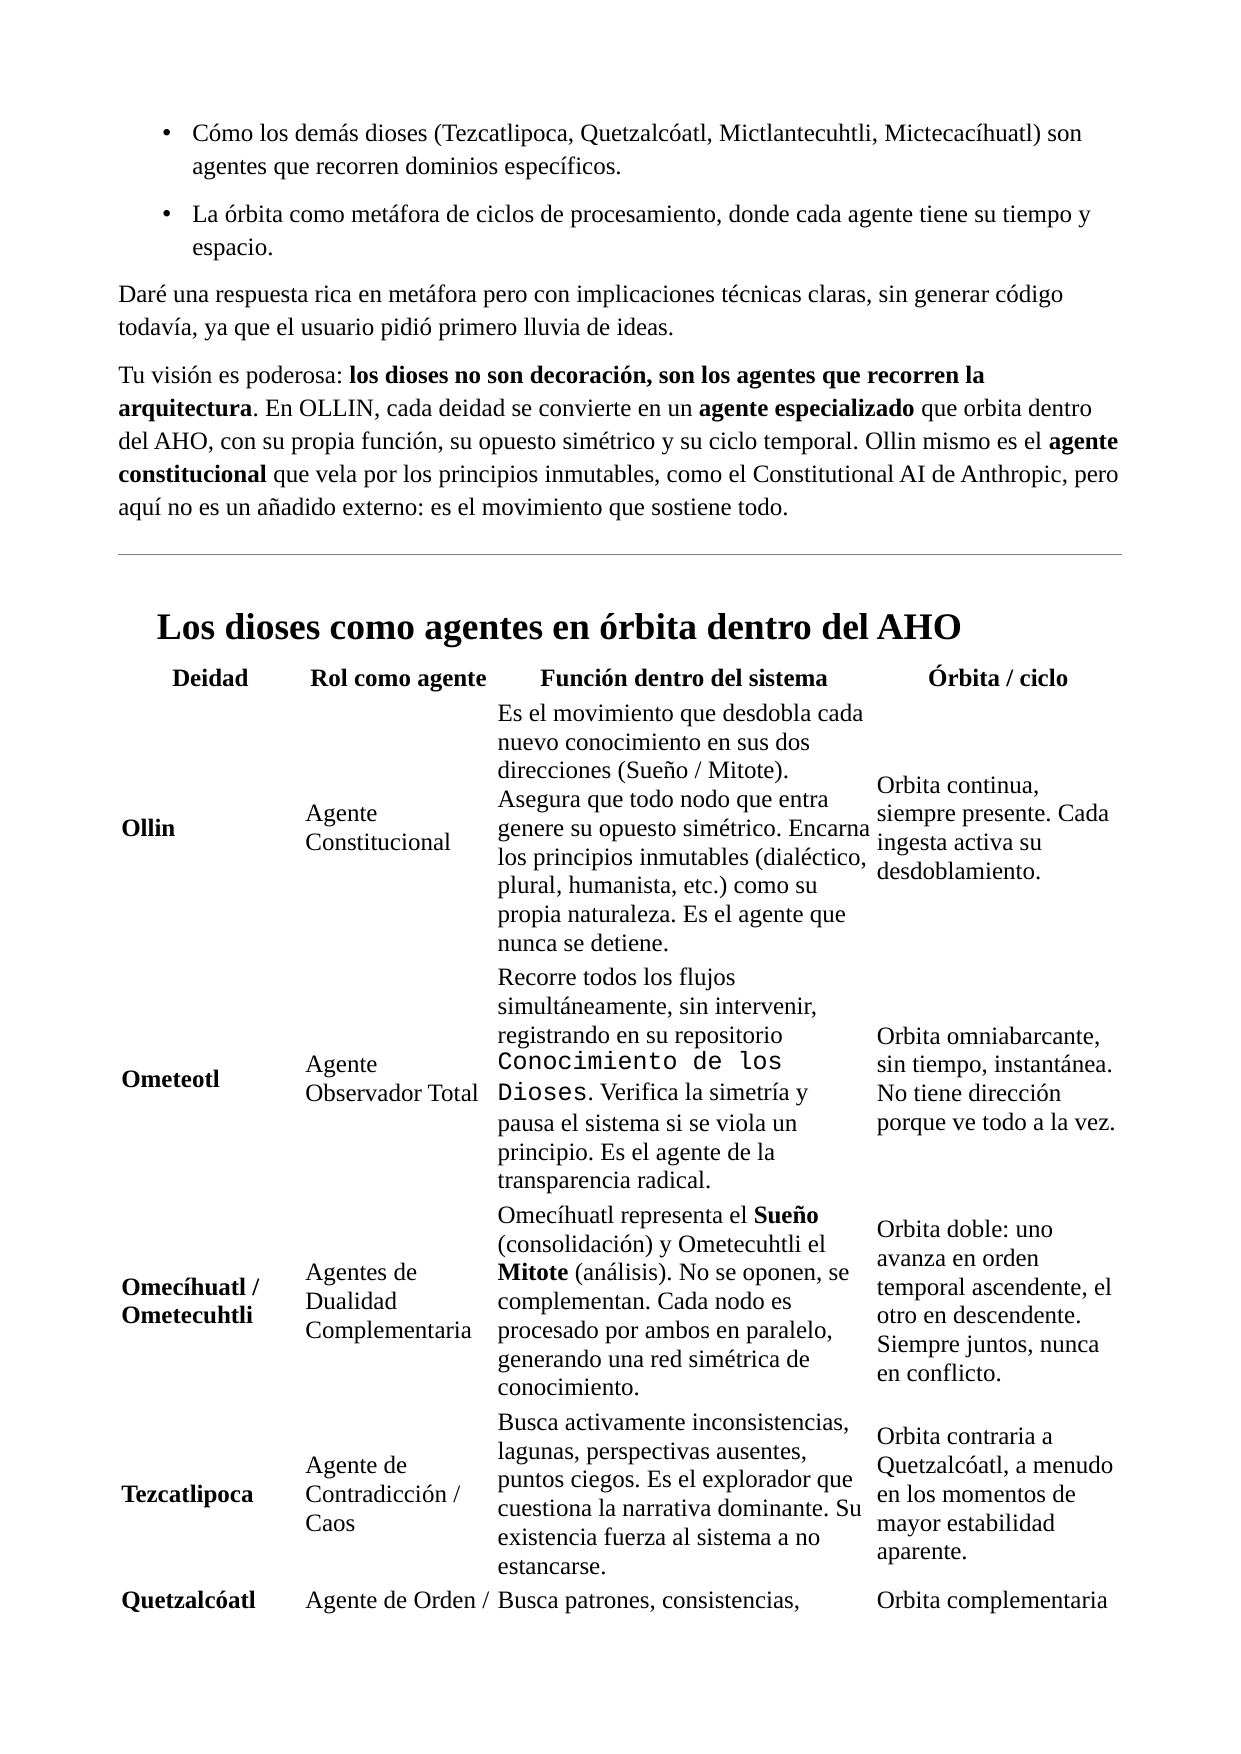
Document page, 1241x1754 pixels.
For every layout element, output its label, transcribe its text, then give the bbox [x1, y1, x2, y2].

table_header Rol como agente [302, 660, 494, 695]
table_cell Orbita continua, siempre presente. Cada ingesta activa su desdoblamiento. [874, 695, 1122, 959]
table_cell Ollin [118, 695, 302, 959]
table_header Órbita / ciclo [874, 660, 1122, 695]
table_cell Tezcatlipoca [118, 1404, 302, 1582]
table_cell Orbita doble: uno avanza en orden temporal ascendente, el otro en descendente. Siempre juntos, nunca en conflicto. [874, 1197, 1122, 1404]
table_cell Orbita omniabarcante, sin tiempo, instantánea. No tiene dirección porque ve todo a la vez. [874, 960, 1122, 1197]
table_cell Agente Observador Total [302, 960, 494, 1197]
table_cell Ometeotl [118, 960, 302, 1197]
table_cell Recorre todos los flujos simultáneamente, sin intervenir, registrando en su repositorio Conocimiento de los Dioses. Verifica la simetría y pausa el sistema si se viola un principio. Es el agente de la transparencia radical. [495, 960, 874, 1197]
list Cómo los demás dioses (Tezcatlipoca, Quetzalcóatl, Mictlantecuhtli, Mictecacíhuatl) son agentes que recorren dominios específicos. [162, 118, 1122, 180]
table_cell Agentes de Dualidad Complementaria [302, 1197, 494, 1404]
text Daré una respuesta rica en metáfora pero con implicaciones técnicas claras, sin generar código todavía, ya que el usuario pidió primero lluvia de ideas. [118, 279, 1122, 341]
table_cell Agente de Contradicción / Caos [302, 1404, 494, 1582]
table_cell Quetzalcóatl [118, 1583, 302, 1617]
table_cell Orbita complementaria [874, 1583, 1122, 1617]
table_cell Orbita contraria a Quetzalcóatl, a menudo en los momentos de mayor estabilidad aparente. [874, 1404, 1122, 1582]
subtitle 🧿 Los dioses como agentes en órbita dentro del AHO [118, 605, 1122, 648]
table_header Función dentro del sistema [495, 660, 874, 695]
table_cell Busca activamente inconsistencias, lagunas, perspectivas ausentes, puntos ciegos. Es el explorador que cuestiona la narrativa dominante. Su existencia fuerza al sistema a no estancarse. [495, 1404, 874, 1582]
table_cell Agente Constitucional [302, 695, 494, 959]
table_cell Omecíhuatl / Ometecuhtli [118, 1197, 302, 1404]
table_cell Agente de Orden / [302, 1583, 494, 1617]
table_cell Busca patrones, consistencias, [495, 1583, 874, 1617]
list La órbita como metáfora de ciclos de procesamiento, donde cada agente tiene su tiempo y espacio. [162, 199, 1122, 261]
table_header Deidad [118, 660, 302, 695]
text Tu visión es poderosa: los dioses no son decoración, son los agentes que recorren la arquitectura. En OLLIN, cada deidad se convierte en un agente especializado que orbita dentro del AHO, con su propia función, su opuesto simétrico y su ciclo temporal. Ollin mismo es el agente constitucional que vela por los principios inmutables, como el Constitutional AI de Anthropic, pero aquí no es un añadido externo: es el movimiento que sostiene todo. [118, 360, 1122, 521]
table_cell Es el movimiento que desdobla cada nuevo conocimiento en sus dos direcciones (Sueño / Mitote). Asegura que todo nodo que entra genere su opuesto simétrico. Encarna los principios inmutables (dialéctico, plural, humanista, etc.) como su propia naturaleza. Es el agente que nunca se detiene. [495, 695, 874, 959]
table_cell Omecíhuatl representa el Sueño (consolidación) y Ometecuhtli el Mitote (análisis). No se oponen, se complementan. Cada nodo es procesado por ambos en paralelo, generando una red simétrica de conocimiento. [495, 1197, 874, 1404]
